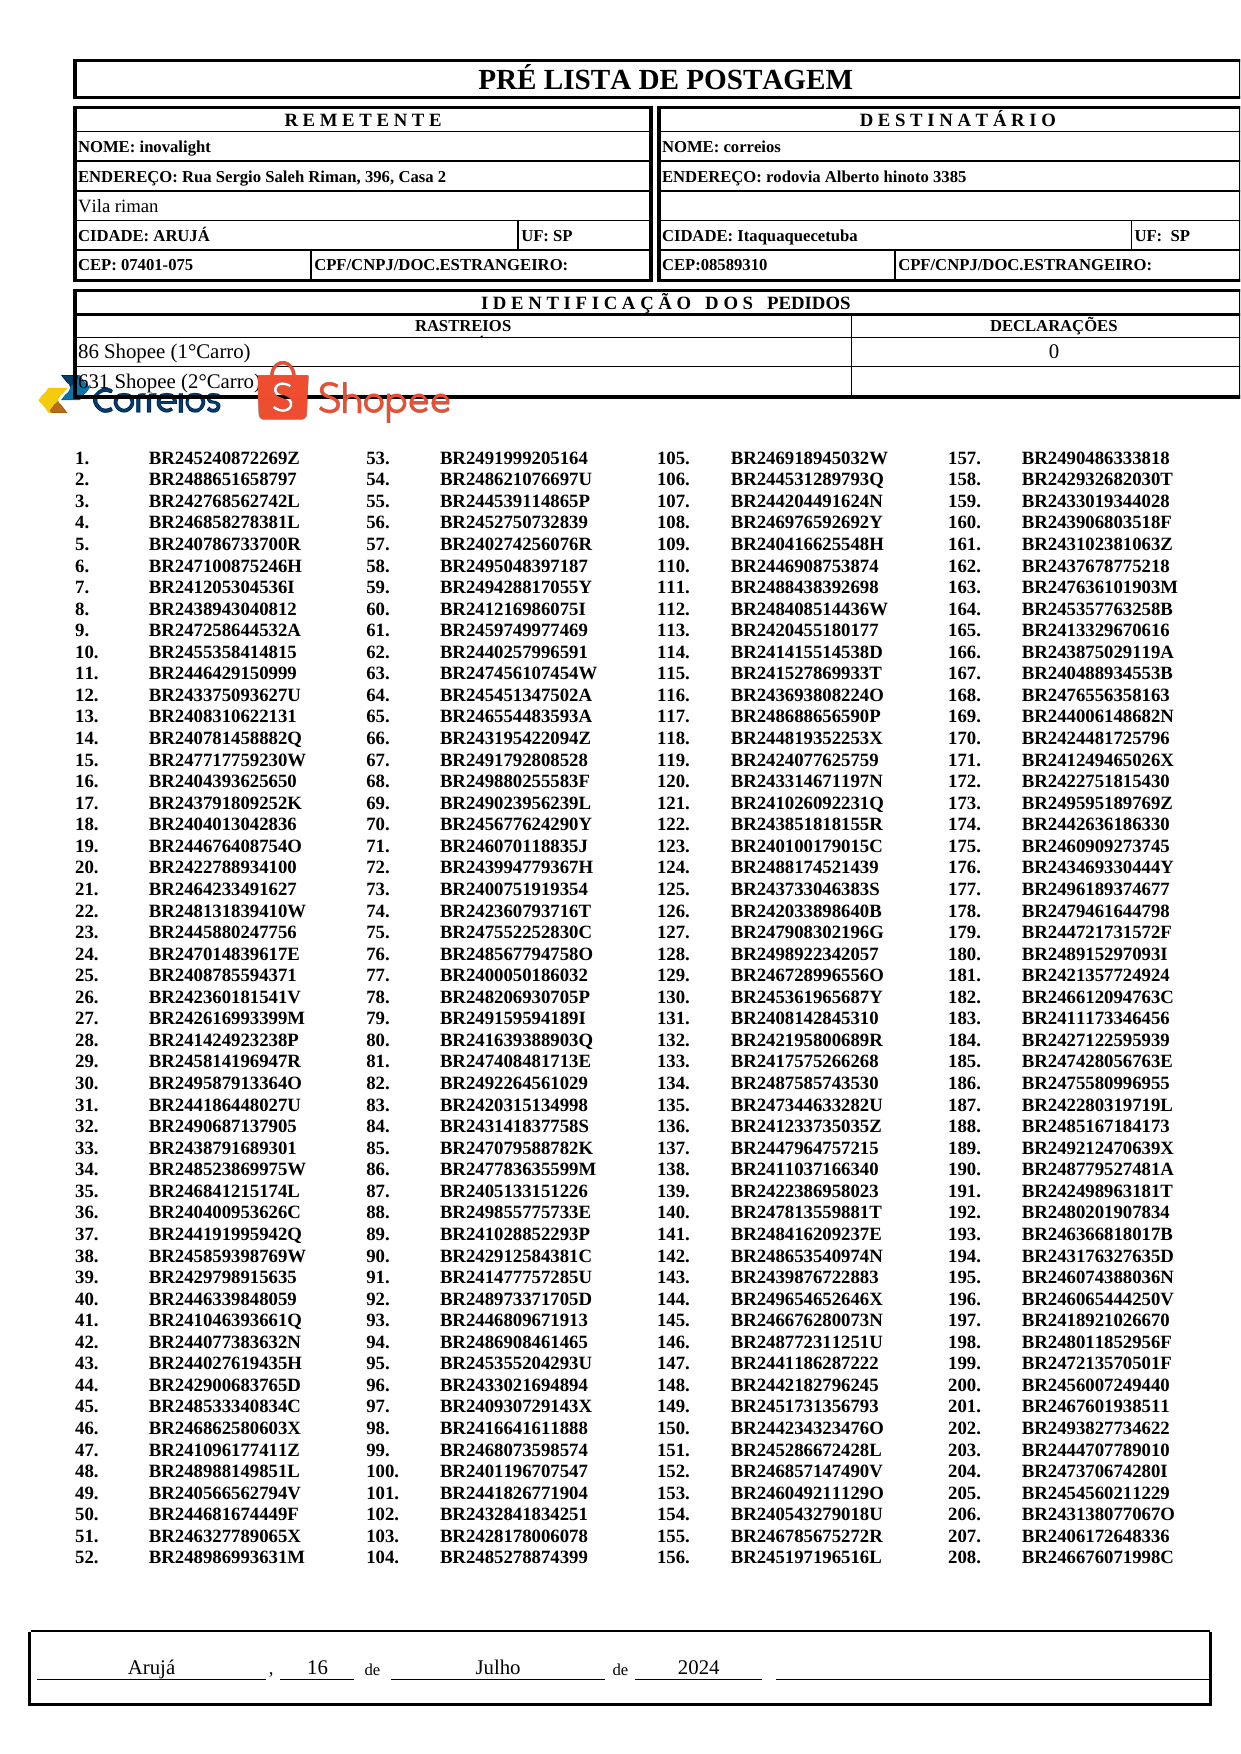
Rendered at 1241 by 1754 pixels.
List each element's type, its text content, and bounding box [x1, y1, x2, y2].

list BR2452750732839 [366, 511, 620, 533]
list BR2438791689301 [75, 1137, 329, 1158]
list BR240786733700R [75, 533, 329, 554]
list BR247717759230W [75, 748, 329, 770]
list BR245197196516L [657, 1546, 911, 1568]
list BR245357763258B [948, 598, 1240, 619]
list BR241216986075I [366, 598, 620, 619]
list BR247428056763E [948, 1050, 1240, 1072]
list BR2433019344028 [948, 490, 1240, 511]
list BR243791809252K [75, 792, 329, 813]
list BR2495048397187 [366, 554, 620, 576]
list BR244204491624N [657, 490, 911, 511]
list BR2424481725796 [948, 727, 1240, 748]
list BR2441826771904 [366, 1482, 620, 1503]
list BR240781458882Q [75, 727, 329, 748]
list BR246676071998C [948, 1546, 1240, 1568]
list BR2490687137905 [75, 1115, 329, 1137]
list BR247370674280I [948, 1460, 1240, 1482]
list BR246857147490V [657, 1460, 911, 1482]
list BR2420455180177 [657, 619, 911, 641]
list BR242033898640B [657, 899, 911, 921]
list BR2496189374677 [948, 878, 1240, 899]
list BR2422788934100 [75, 856, 329, 878]
list BR240488934553B [948, 662, 1240, 684]
list BR247079588782K [366, 1137, 620, 1158]
list BR2460909273745 [948, 835, 1240, 856]
list BR247408481713E [366, 1050, 620, 1072]
list BR246862580603X [75, 1417, 329, 1438]
list BR2400751919354 [366, 878, 620, 899]
list BR249855775733E [366, 1201, 620, 1223]
list BR245677624290Y [366, 813, 620, 835]
list BR2447964757215 [657, 1137, 911, 1158]
list BR246070118835J [366, 835, 620, 856]
list BR2422386958023 [657, 1180, 911, 1201]
list BR248779527481A [948, 1158, 1240, 1180]
list BR2413329670616 [948, 619, 1240, 641]
list BR2433021694894 [366, 1374, 620, 1395]
list BR243851818155R [657, 813, 911, 835]
list BR2421357724924 [948, 964, 1240, 986]
list BR249023956239L [366, 792, 620, 813]
list BR2408310622131 [75, 705, 329, 727]
list BR241046393661Q [75, 1309, 329, 1331]
list BR2432841834251 [366, 1503, 620, 1525]
list BR246612094763C [948, 986, 1240, 1007]
list BR2488651658797 [75, 468, 329, 490]
list BR2480201907834 [948, 1201, 1240, 1223]
list BR249212470639X [948, 1137, 1240, 1158]
list BR248772311251U [657, 1331, 911, 1352]
list BR2493827734622 [948, 1417, 1240, 1438]
list BR242280319719L [948, 1093, 1240, 1115]
list BR240566562794V [75, 1482, 329, 1503]
list BR241026092231Q [657, 792, 911, 813]
list BR240274256076R [366, 533, 620, 554]
list BR240400953626C [75, 1201, 329, 1223]
list BR2468073598574 [366, 1438, 620, 1460]
list BR244186448027U [75, 1093, 329, 1115]
list BR2451731356793 [657, 1395, 911, 1417]
list BR2492264561029 [366, 1072, 620, 1093]
list BR242932682030T [948, 468, 1240, 490]
list BR243469330444Y [948, 856, 1240, 878]
list BR249587913364O [75, 1072, 329, 1093]
list BR2408785594371 [75, 964, 329, 986]
list BR246366818017B [948, 1223, 1240, 1244]
list BR245361965687Y [657, 986, 911, 1007]
list BR2405133151226 [366, 1180, 620, 1201]
list BR245814196947R [75, 1050, 329, 1072]
list BR2442182796245 [657, 1374, 911, 1395]
list BR248011852956F [948, 1331, 1240, 1352]
list BR248973371705D [366, 1288, 620, 1309]
list BR248523869975W [75, 1158, 329, 1180]
list BR241233735035Z [657, 1115, 911, 1137]
list BR241205304536I [75, 576, 329, 598]
list BR2422751815430 [948, 770, 1240, 792]
list BR2440257996591 [366, 641, 620, 662]
list BR2429798915635 [75, 1266, 329, 1288]
list BR2406172648336 [948, 1525, 1240, 1546]
list BR249428817055Y [366, 576, 620, 598]
list BR241639388903Q [366, 1029, 620, 1050]
list BR245286672428L [657, 1438, 911, 1460]
list BR2488174521439 [657, 856, 911, 878]
list BR2459749977469 [366, 619, 620, 641]
list BR2486908461465 [366, 1331, 620, 1352]
list BR2404013042836 [75, 813, 329, 835]
list BR2490486333818 [948, 447, 1240, 468]
list BR2454560211229 [948, 1482, 1240, 1503]
list BR245451347502A [366, 684, 620, 705]
list BR247813559881T [657, 1201, 911, 1223]
list BR241527869933T [657, 662, 911, 684]
list BR242195800689R [657, 1029, 911, 1050]
list BR241249465026X [948, 748, 1240, 770]
list BR2411037166340 [657, 1158, 911, 1180]
list BR2446429150999 [75, 662, 329, 684]
list BR246327789065X [75, 1525, 329, 1546]
list BR240416625548H [657, 533, 911, 554]
list BR2400050186032 [366, 964, 620, 986]
list BR2485167184173 [948, 1115, 1240, 1137]
list BR247636101903M [948, 576, 1240, 598]
list BR247552252830C [366, 921, 620, 943]
list BR248416209237E [657, 1223, 911, 1244]
list BR247014839617E [75, 943, 329, 964]
list BR242900683765D [75, 1374, 329, 1395]
list BR2411173346456 [948, 1007, 1240, 1029]
list BR243994779367H [366, 856, 620, 878]
list BR246728996556O [657, 964, 911, 986]
list BR248688656590P [657, 705, 911, 727]
list BR241477757285U [366, 1266, 620, 1288]
list BR2446339848059 [75, 1288, 329, 1309]
list BR2498922342057 [657, 943, 911, 964]
list BR243141837758S [366, 1115, 620, 1137]
list BR243875029119A [948, 641, 1240, 662]
list BR242360793716T [366, 899, 620, 921]
list BR2408142845310 [657, 1007, 911, 1029]
list BR2439876722883 [657, 1266, 911, 1288]
list BR249595189769Z [948, 792, 1240, 813]
list BR247908302196G [657, 921, 911, 943]
list BR2438943040812 [75, 598, 329, 619]
list BR246065444250V [948, 1288, 1240, 1309]
list BR2416641611888 [366, 1417, 620, 1438]
list BR2491792808528 [366, 748, 620, 770]
list BR2455358414815 [75, 641, 329, 662]
list BR2418921026670 [948, 1309, 1240, 1331]
list BR247344633282U [657, 1093, 911, 1115]
list BR247456107454W [366, 662, 620, 684]
list BR2488438392698 [657, 576, 911, 598]
list BR246858278381L [75, 511, 329, 533]
list BR246841215174L [75, 1180, 329, 1201]
list BR2485278874399 [366, 1546, 620, 1568]
list BR244721731572F [948, 921, 1240, 943]
list BR246676280073N [657, 1309, 911, 1331]
list BR2446809671913 [366, 1309, 620, 1331]
list BR244234323476O [657, 1417, 911, 1438]
list BR243195422094Z [366, 727, 620, 748]
list BR243693808224O [657, 684, 911, 705]
list BR2441186287222 [657, 1352, 911, 1374]
list BR244539114865P [366, 490, 620, 511]
list BR246918945032W [657, 447, 911, 468]
list BR244191995942Q [75, 1223, 329, 1244]
list BR2428178006078 [366, 1525, 620, 1546]
list BR243375093627U [75, 684, 329, 705]
list BR2427122595939 [948, 1029, 1240, 1050]
list BR245859398769W [75, 1244, 329, 1266]
list BR248533340834C [75, 1395, 329, 1417]
list BR249654652646X [657, 1288, 911, 1309]
list BR243733046383S [657, 878, 911, 899]
list BR240543279018U [657, 1503, 911, 1525]
list BR242912584381C [366, 1244, 620, 1266]
list BR247100875246H [75, 554, 329, 576]
list BR245240872269Z [75, 447, 329, 468]
list BR244027619435H [75, 1352, 329, 1374]
list BR243906803518F [948, 511, 1240, 533]
list BR2424077625759 [657, 748, 911, 770]
list BR241096177411Z [75, 1438, 329, 1460]
list BR248988149851L [75, 1460, 329, 1482]
list BR246554483593A [366, 705, 620, 727]
list BR244681674449F [75, 1503, 329, 1525]
list BR248206930705P [366, 986, 620, 1007]
list BR241424923238P [75, 1029, 329, 1050]
list BR249159594189I [366, 1007, 620, 1029]
list BR247258644532A [75, 619, 329, 641]
list BR242768562742L [75, 490, 329, 511]
list BR249880255583F [366, 770, 620, 792]
list BR248567794758O [366, 943, 620, 964]
list BR2456007249440 [948, 1374, 1240, 1395]
list BR2446908753874 [657, 554, 911, 576]
list BR2401196707547 [366, 1460, 620, 1482]
list BR242360181541V [75, 986, 329, 1007]
list BR2487585743530 [657, 1072, 911, 1093]
list BR243314671197N [657, 770, 911, 792]
list BR243176327635D [948, 1244, 1240, 1266]
list BR2437678775218 [948, 554, 1240, 576]
list BR242498963181T [948, 1180, 1240, 1201]
list BR2444707789010 [948, 1438, 1240, 1460]
list BR2491999205164 [366, 447, 620, 468]
list BR245355204293U [366, 1352, 620, 1374]
list BR2445880247756 [75, 921, 329, 943]
list BR2479461644798 [948, 899, 1240, 921]
list BR246074388036N [948, 1266, 1240, 1288]
list BR2464233491627 [75, 878, 329, 899]
list BR241028852293P [366, 1223, 620, 1244]
list BR243138077067O [948, 1503, 1240, 1525]
list BR244531289793Q [657, 468, 911, 490]
list BR248915297093I [948, 943, 1240, 964]
list BR247213570501F [948, 1352, 1240, 1374]
list BR2404393625650 [75, 770, 329, 792]
list BR246049211129O [657, 1482, 911, 1503]
list BR243102381063Z [948, 533, 1240, 554]
list BR2476556358163 [948, 684, 1240, 705]
list BR246976592692Y [657, 511, 911, 533]
list BR248131839410W [75, 899, 329, 921]
list BR248408514436W [657, 598, 911, 619]
list BR244819352253X [657, 727, 911, 748]
list BR240100179015C [657, 835, 911, 856]
list BR2420315134998 [366, 1093, 620, 1115]
list BR241415514538D [657, 641, 911, 662]
list BR2467601938511 [948, 1395, 1240, 1417]
list BR246785675272R [657, 1525, 911, 1546]
list BR244077383632N [75, 1331, 329, 1352]
list BR248621076697U [366, 468, 620, 490]
list BR2417575266268 [657, 1050, 911, 1072]
list BR240930729143X [366, 1395, 620, 1417]
list BR248653540974N [657, 1244, 911, 1266]
list BR247783635599M [366, 1158, 620, 1180]
list BR248986993631M [75, 1546, 329, 1568]
list BR244676408754O [75, 835, 329, 856]
list BR2442636186330 [948, 813, 1240, 835]
list BR244006148682N [948, 705, 1240, 727]
list BR2475580996955 [948, 1072, 1240, 1093]
list BR242616993399M [75, 1007, 329, 1029]
